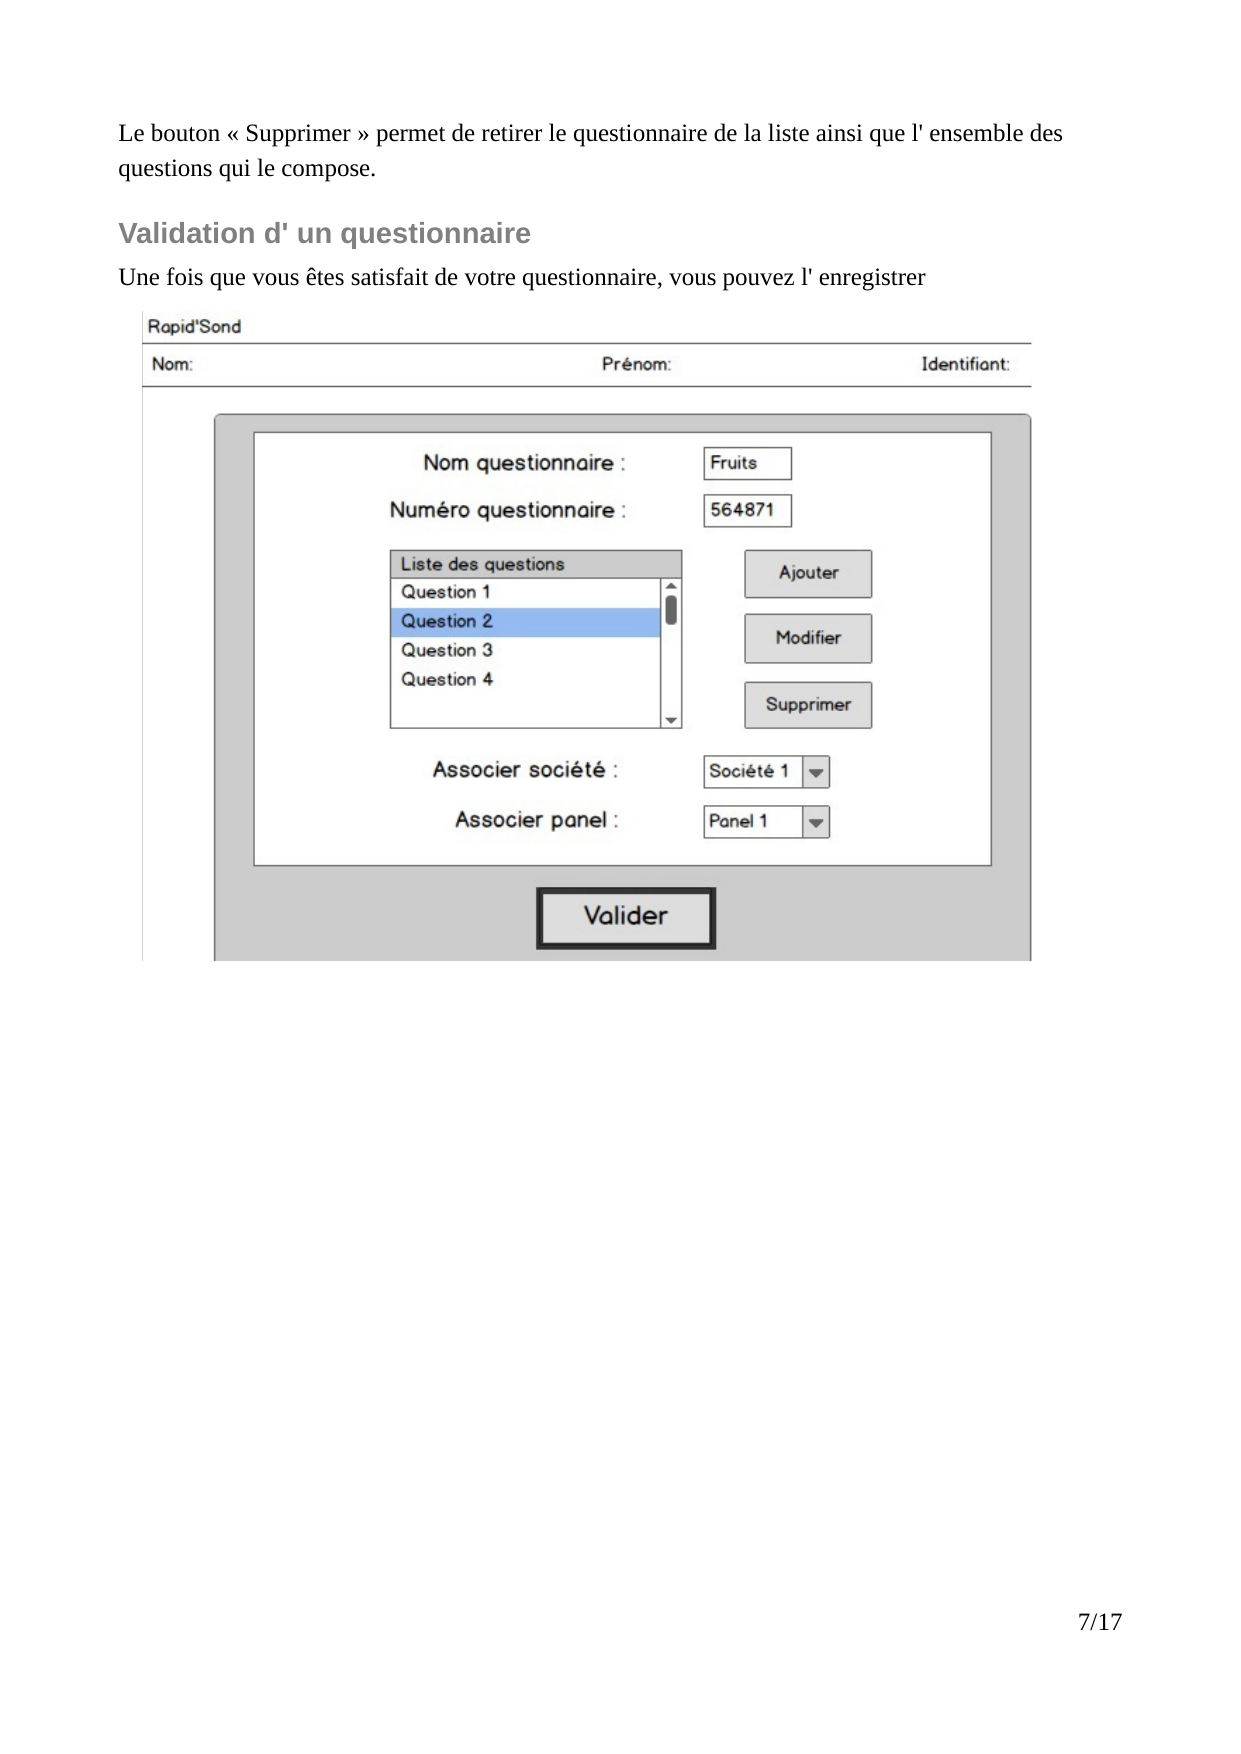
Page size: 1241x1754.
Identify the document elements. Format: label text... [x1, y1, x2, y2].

text Le bouton « Supprimer » permet de retirer le questionnaire de la liste ainsi que l' ensemble des questions qui le compose. [118, 118, 1122, 181]
subtitle Validation d' un questionnaire [118, 216, 1122, 250]
picture [142, 311, 1033, 961]
text Une fois que vous êtes satisfait de votre questionnaire, vous pouvez l' enregistrer [118, 262, 1122, 291]
